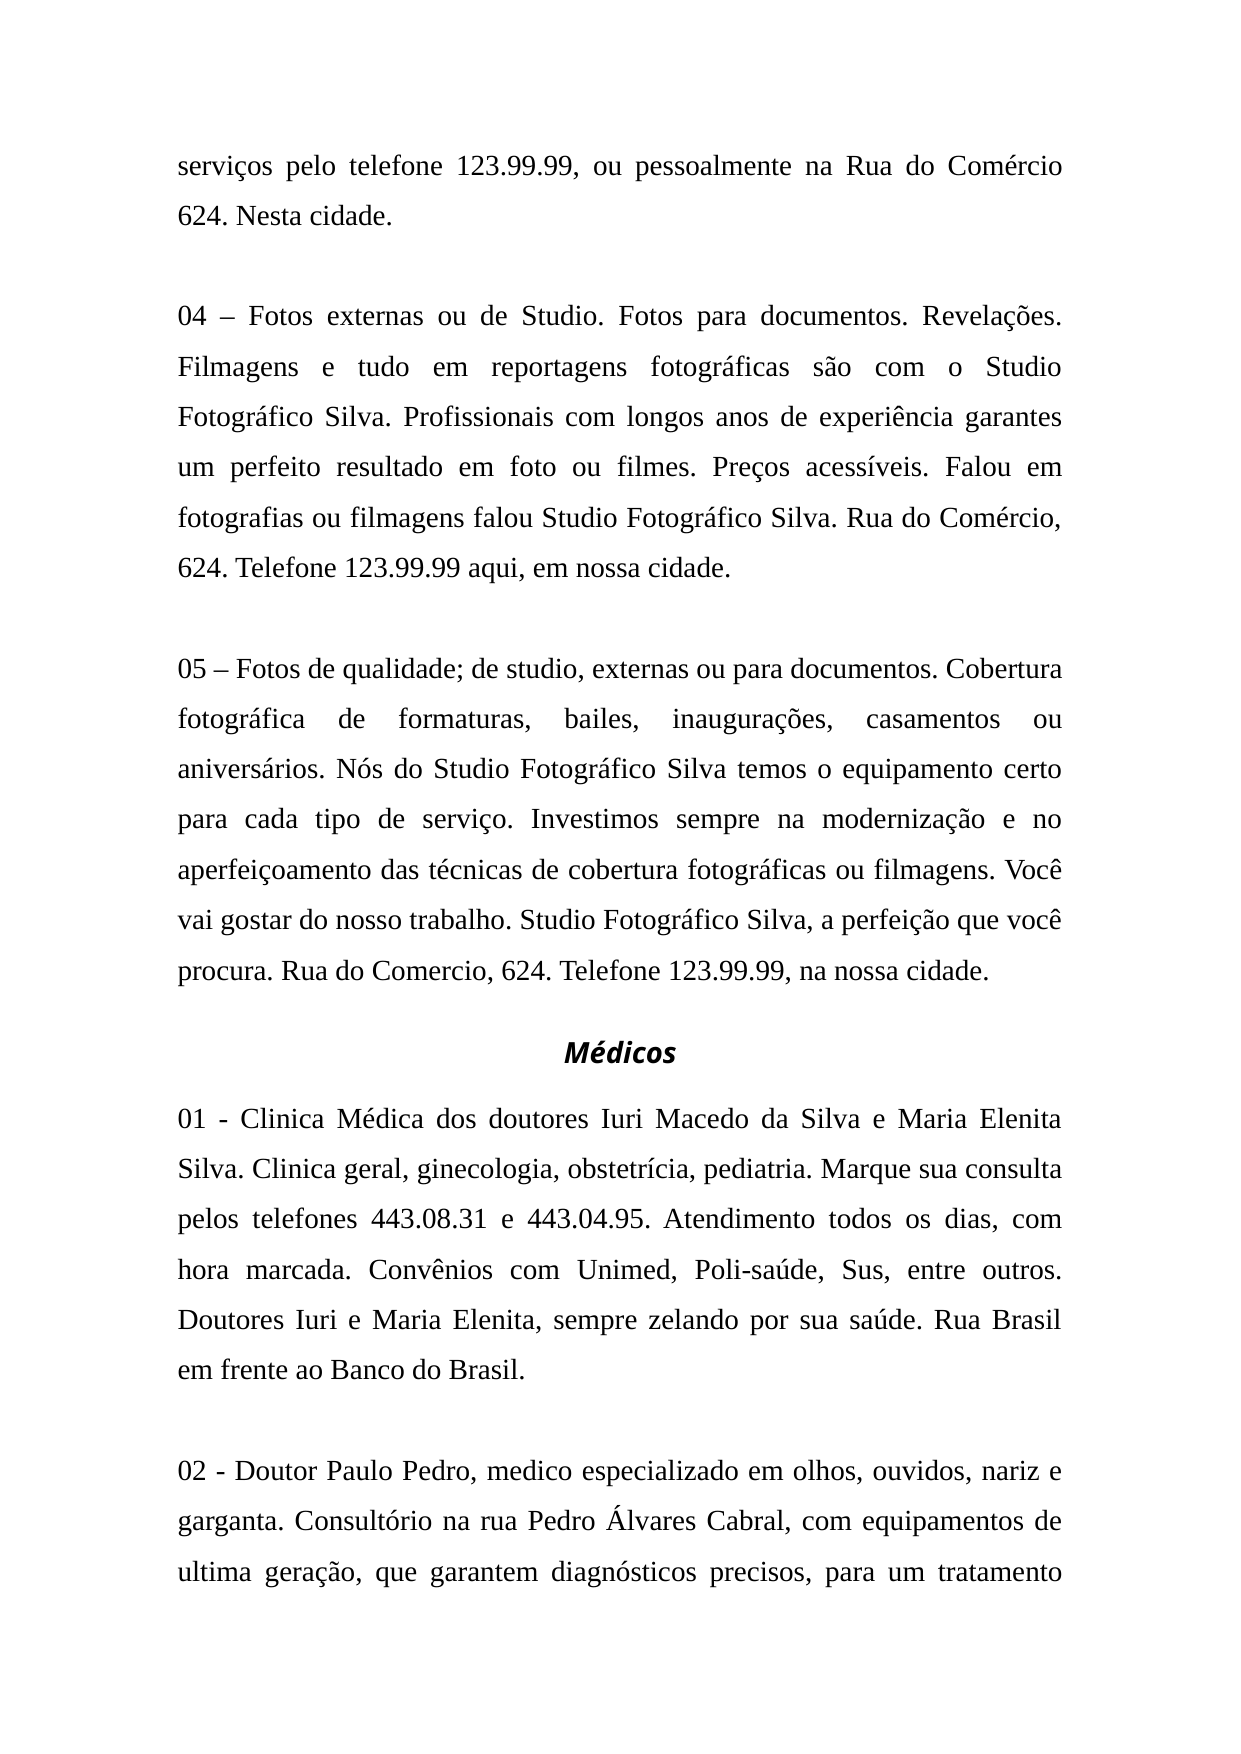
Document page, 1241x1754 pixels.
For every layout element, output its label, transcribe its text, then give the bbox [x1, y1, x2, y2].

subtitle Médicos [177, 1032, 1063, 1072]
text 05 – Fotos de qualidade; de studio, externas ou para documentos. Cobertura fotográfica de formaturas, bailes, inaugurações, casamentos ou aniversários. Nós do Studio Fotográfico Silva temos o equipamento certo para cada tipo de serviço. Investimos sempre na modernização e no aperfeiçoamento das técnicas de cobertura fotográficas ou filmagens. Você vai gostar do nosso trabalho. Studio Fotográfico Silva, a perfeição que você procura. Rua do Comercio, 624. Telefone 123.99.99, na nossa cidade. [177, 651, 1063, 986]
text 01 - Clinica Médica dos doutores Iuri Macedo da Silva e Maria Elenita Silva. Clinica geral, ginecologia, obstetrícia, pediatria. Marque sua consulta pelos telefones 443.08.31 e 443.04.95. Atendimento todos os dias, com hora marcada. Convênios com Unimed, Poli-saúde, Sus, entre outros. Doutores Iuri e Maria Elenita, sempre zelando por sua saúde. Rua Brasil em frente ao Banco do Brasil. [177, 1101, 1063, 1386]
text serviços pelo telefone 123.99.99, ou pessoalmente na Rua do Comércio 624. Nesta cidade. [177, 148, 1063, 231]
text 02 - Doutor Paulo Pedro, medico especializado em olhos, ouvidos, nariz e garganta. Consultório na rua Pedro Álvares Cabral, com equipamentos de ultima geração, que garantem diagnósticos precisos, para um tratamento [177, 1453, 1063, 1587]
text 04 – Fotos externas ou de Studio. Fotos para documentos. Revelações. Filmagens e tudo em reportagens fotográficas são com o Studio Fotográfico Silva. Profissionais com longos anos de experiência garantes um perfeito resultado em foto ou filmes. Preços acessíveis. Falou em fotografias ou filmagens falou Studio Fotográfico Silva. Rua do Comércio, 624. Telefone 123.99.99 aqui, em nossa cidade. [177, 298, 1063, 584]
